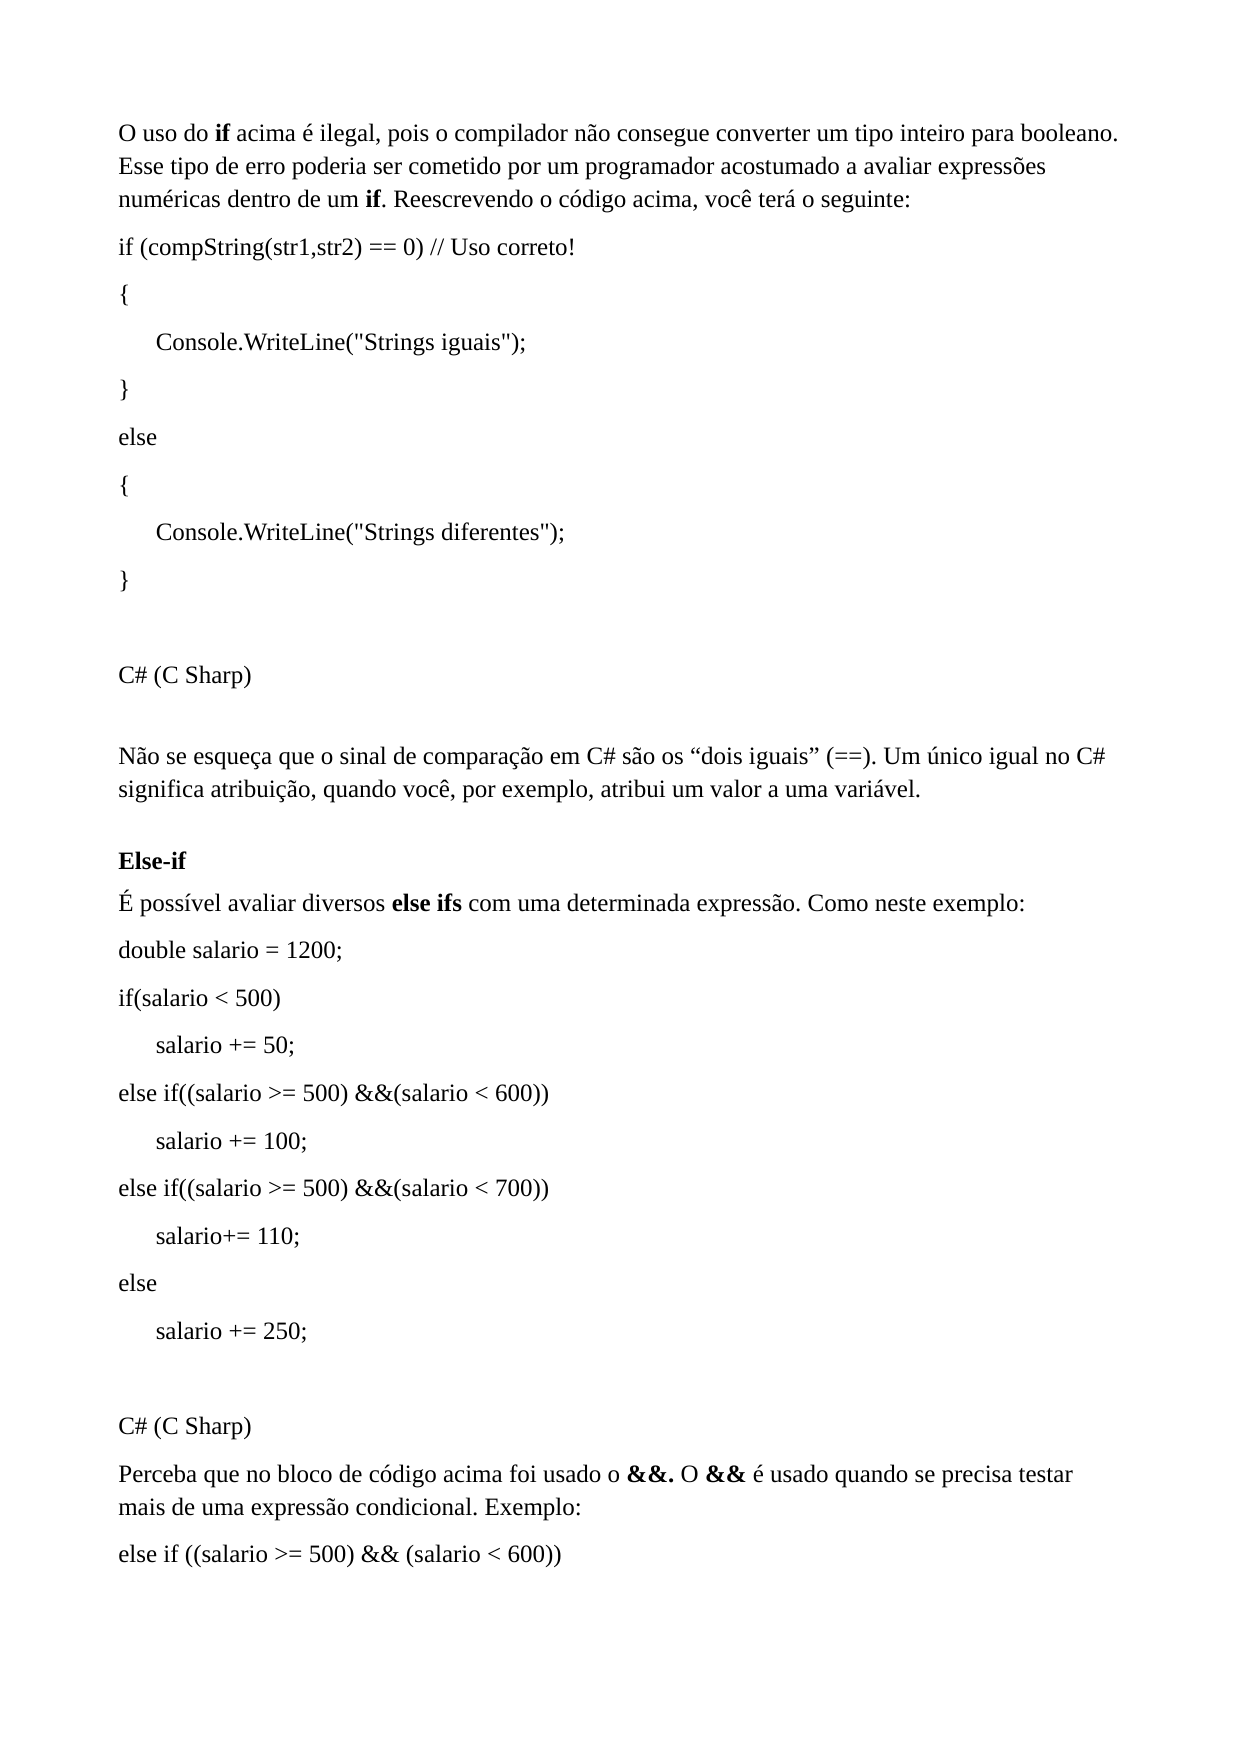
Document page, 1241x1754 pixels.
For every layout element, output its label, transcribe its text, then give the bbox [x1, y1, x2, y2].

text double salario = 1200; [118, 935, 1122, 964]
text } [118, 374, 1122, 403]
text if(salario < 500) [118, 983, 1122, 1012]
text Não se esqueça que o sinal de comparação em C# são os “dois iguais” (==). Um único igual no C# significa atribuição, quando você, por exemplo, atribui um valor a uma variável. [118, 741, 1122, 803]
text else if ((salario >= 500) && (salario < 600)) [118, 1539, 1122, 1568]
text C# (C Sharp) [118, 660, 1122, 689]
text { [118, 279, 1122, 308]
text salario+= 110; [118, 1221, 1122, 1250]
text É possível avaliar diversos else ifs com uma determinada expressão. Como neste exemplo: [118, 888, 1122, 916]
text Perceba que no bloco de código acima foi usado o &&. O && é usado quando se precisa testar mais de uma expressão condicional. Exemplo: [118, 1459, 1122, 1521]
text { [118, 470, 1122, 498]
text else [118, 422, 1122, 451]
text else [118, 1268, 1122, 1297]
text O uso do if acima é ilegal, pois o compilador não consegue converter um tipo inteiro para booleano. Esse tipo de erro poderia ser cometido por um programador acostumado a avaliar expressões numéricas dentro de um if. Reescrevendo o código acima, você terá o seguinte: [118, 118, 1122, 213]
text } [118, 565, 1122, 594]
text Console.WriteLine("Strings iguais"); [118, 327, 1122, 356]
text else if((salario >= 500) &&(salario < 600)) [118, 1078, 1122, 1107]
text Console.WriteLine("Strings diferentes"); [118, 517, 1122, 546]
text salario += 250; [118, 1316, 1122, 1345]
text if (compString(str1,str2) == 0) // Uso correto! [118, 232, 1122, 261]
text salario += 50; [118, 1031, 1122, 1059]
text C# (C Sharp) [118, 1411, 1122, 1440]
text salario += 100; [118, 1126, 1122, 1154]
subtitle Else-if [118, 846, 1122, 875]
text else if((salario >= 500) &&(salario < 700)) [118, 1173, 1122, 1202]
